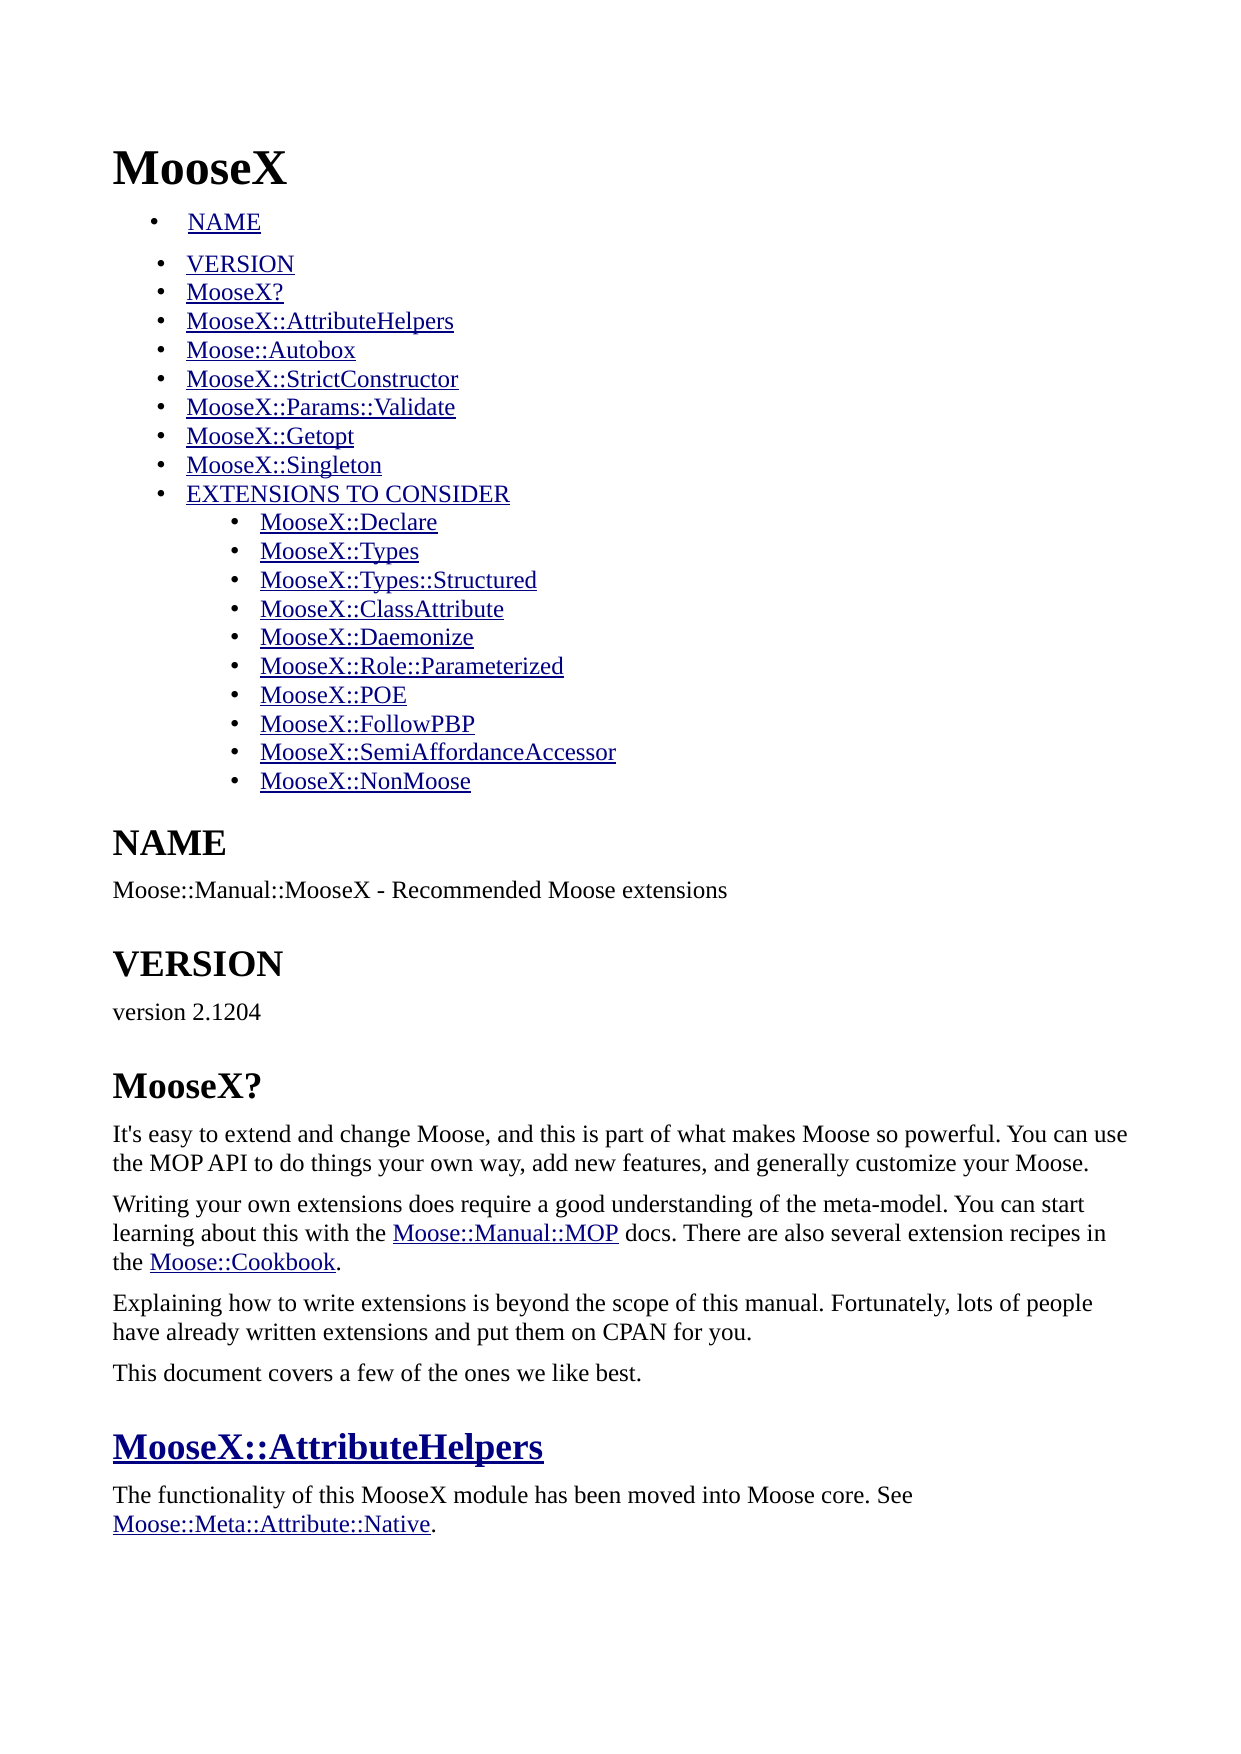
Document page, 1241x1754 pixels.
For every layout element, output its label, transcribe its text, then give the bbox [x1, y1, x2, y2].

list MooseX::Getopt [157, 421, 1128, 450]
list MooseX::Types::Structured [230, 565, 1128, 594]
list MooseX? [157, 277, 1128, 306]
subtitle MooseX [112, 137, 1128, 195]
list MooseX::FollowPBP [230, 709, 1128, 737]
list MooseX::Role::Parameterized [230, 651, 1128, 680]
list MooseX::NonMoose [230, 766, 1128, 795]
list MooseX::Declare [230, 507, 1128, 536]
subtitle MooseX? [112, 1064, 1128, 1107]
list MooseX::ClassAttribute [230, 594, 1128, 622]
text The functionality of this MooseX module has been moved into Moose core. See Moose::Meta::Attribute::Native. [112, 1480, 1128, 1537]
text version 2.1204 [112, 997, 1128, 1026]
list EXTENSIONS TO CONSIDER [157, 479, 1128, 507]
subtitle NAME [112, 820, 1128, 863]
list MooseX::SemiAffordanceAccessor [230, 737, 1128, 766]
text Moose::Manual::MooseX - Recommended Moose extensions [112, 876, 1128, 904]
text Explaining how to write extensions is beyond the scope of this manual. Fortunately, lots of people have already written extensions and put them on CPAN for you. [112, 1288, 1128, 1346]
subtitle MooseX::AttributeHelpers [112, 1424, 1128, 1467]
list MooseX::StrictConstructor [157, 364, 1128, 392]
list MooseX::AttributeHelpers [157, 306, 1128, 335]
list MooseX::POE [230, 680, 1128, 709]
text Writing your own extensions does require a good understanding of the meta-model. You can start learning about this with the Moose::Manual::MOP docs. There are also several extension recipes in the Moose::Cookbook. [112, 1189, 1128, 1276]
text It's easy to extend and change Moose, and this is part of what makes Moose so powerful. You can use the MOP API to do things your own way, add new features, and generally customize your Moose. [112, 1119, 1128, 1177]
list MooseX::Singleton [157, 450, 1128, 479]
list NAME [150, 207, 1128, 236]
list VERSION [157, 249, 1128, 277]
text This document covers a few of the ones we like best. [112, 1358, 1128, 1387]
subtitle VERSION [112, 942, 1128, 985]
list MooseX::Types [230, 536, 1128, 565]
list MooseX::Params::Validate [157, 392, 1128, 421]
list MooseX::Daemonize [230, 622, 1128, 651]
list Moose::Autobox [157, 335, 1128, 364]
